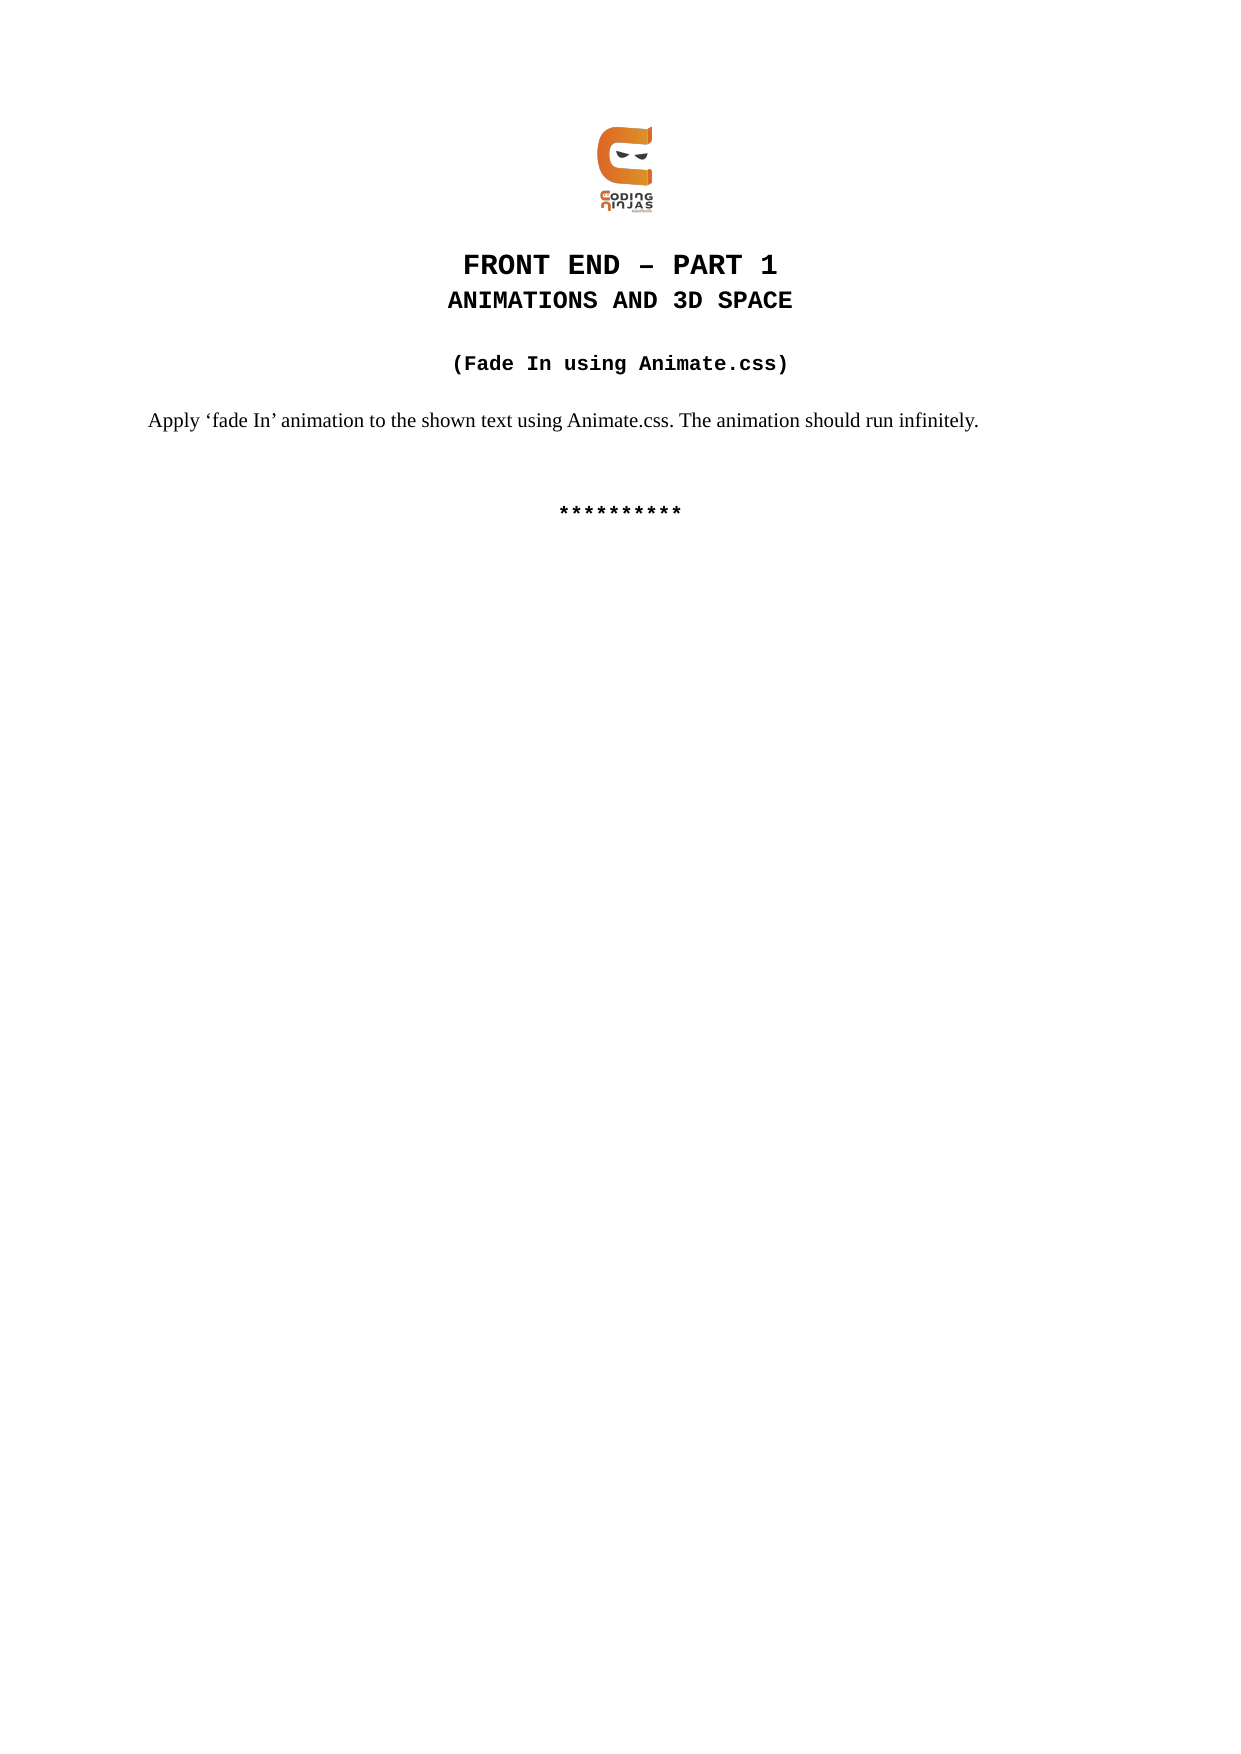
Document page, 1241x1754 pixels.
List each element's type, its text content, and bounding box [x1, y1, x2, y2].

text ANIMATIONS AND 3D SPACE [118, 288, 1122, 316]
text FRONT END – PART 1 [118, 250, 1122, 283]
text (Fade In using Animate.css) [118, 353, 1122, 377]
picture [578, 122, 672, 217]
text Apply ‘fade In’ animation to the shown text using Animate.css. The animation should run infinitely. [148, 407, 1122, 432]
text ********** [118, 504, 1122, 528]
